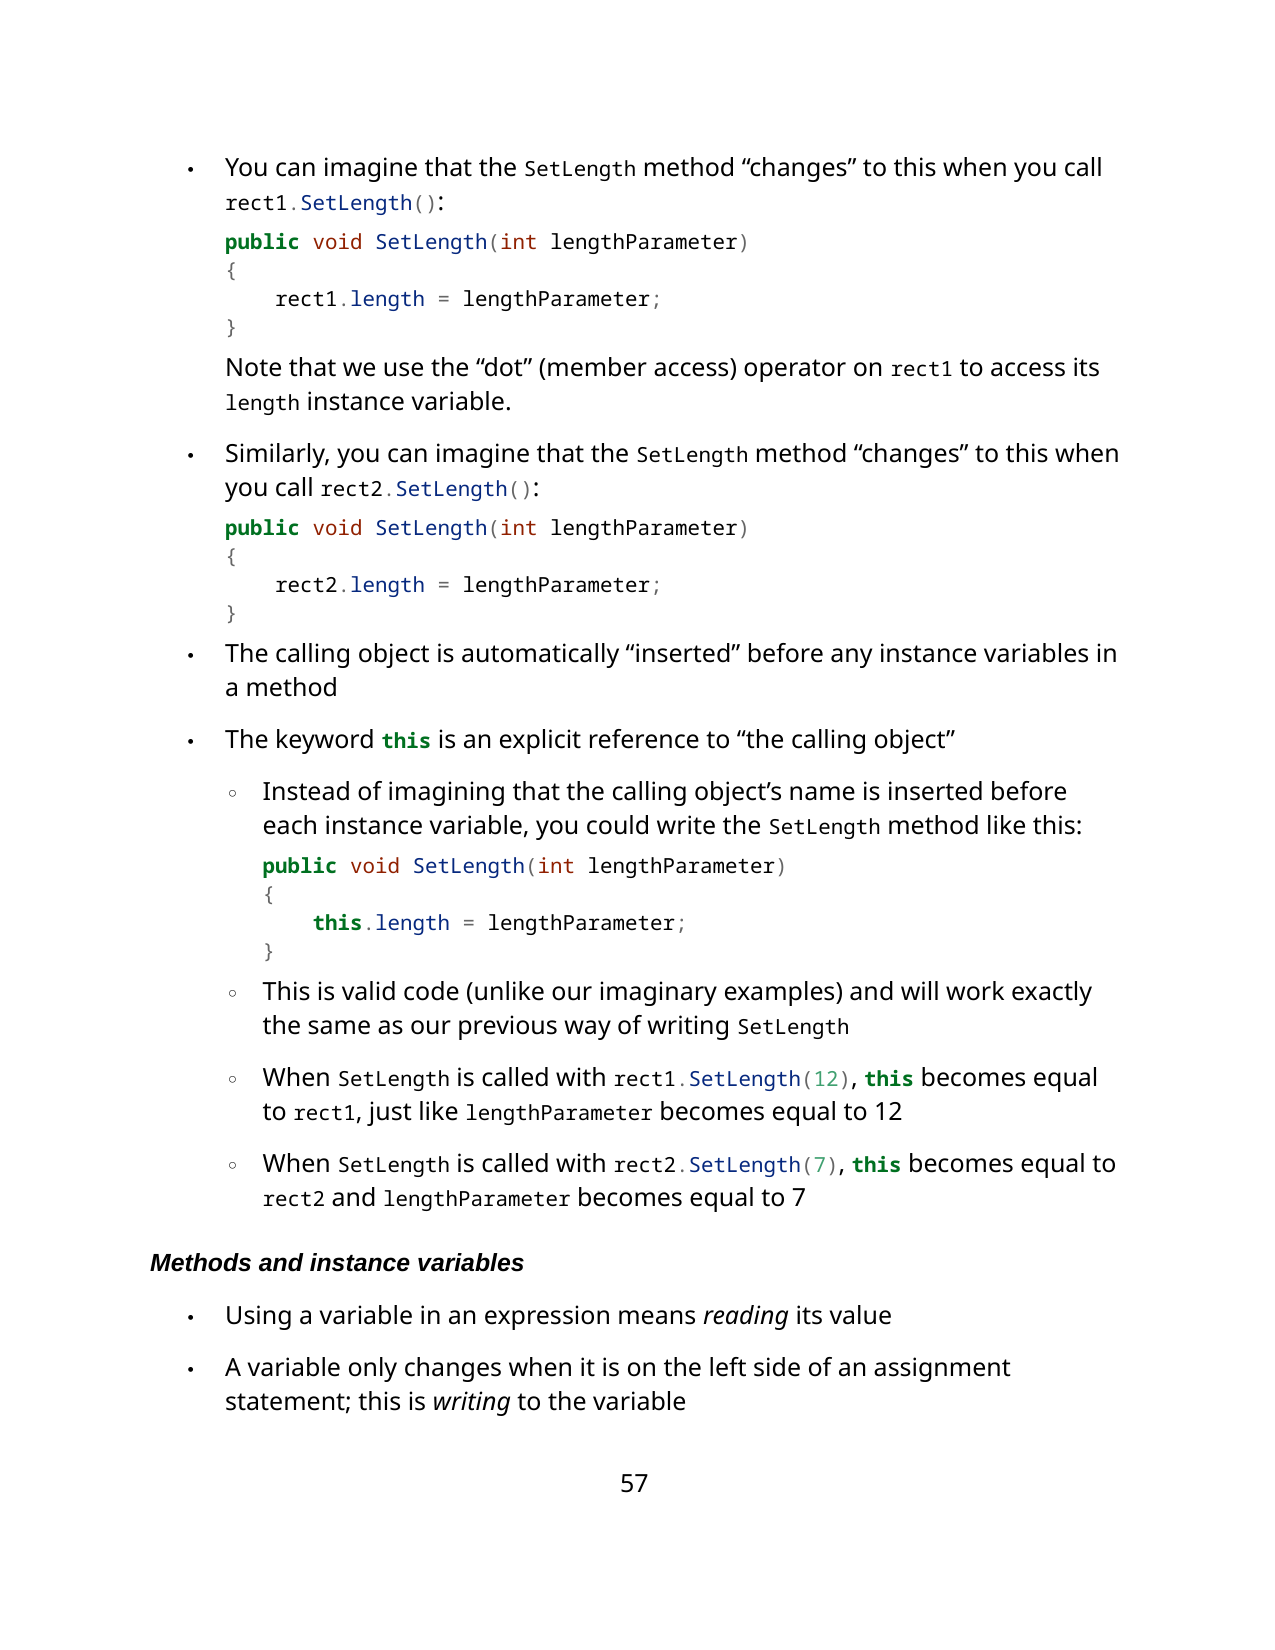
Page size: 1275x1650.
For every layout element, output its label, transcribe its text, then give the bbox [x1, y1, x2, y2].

list When SetLength is called with rect2.SetLength(7), this becomes equal to rect2 and lengthParameter becomes equal to 7 [225, 1146, 1125, 1214]
list You can imagine that the SetLength method “changes” to this when you call rect1.SetLength(): [187, 150, 1125, 218]
list { [187, 541, 1125, 570]
list This is valid code (unlike our imaginary examples) and will work exactly the same as our previous way of writing SetLength [225, 973, 1125, 1042]
list } [187, 312, 1125, 341]
list rect2.length = lengthParameter; [187, 570, 1125, 598]
list The calling object is automatically “inserted” before any instance variables in a method [187, 636, 1125, 704]
list Using a variable in an expression means reading its value [187, 1298, 1125, 1332]
list Similarly, you can imagine that the SetLength method “changes” to this when you call rect2.SetLength(): [187, 436, 1125, 504]
list The keyword this is an explicit reference to “the calling object” [187, 722, 1125, 756]
list } [187, 598, 1125, 627]
list this.length = lengthParameter; [225, 908, 1125, 936]
list rect1.length = lengthParameter; [187, 284, 1125, 312]
list Instead of imagining that the calling object’s name is inserted before each instance variable, you could write the SetLength method like this: [225, 774, 1125, 842]
list When SetLength is called with rect1.SetLength(12), this becomes equal to rect1, just like lengthParameter becomes equal to 12 [225, 1059, 1125, 1128]
list public void SetLength(int lengthParameter) [187, 513, 1125, 541]
subtitle Methods and instance variables [150, 1248, 1125, 1276]
list Note that we use the “dot” (member access) operator on rect1 to access its length instance variable. [187, 350, 1125, 418]
list public void SetLength(int lengthParameter) [225, 851, 1125, 879]
list { [187, 256, 1125, 284]
list } [225, 936, 1125, 964]
list A variable only changes when it is on the left side of an assignment statement; this is writing to the variable [187, 1349, 1125, 1418]
list { [225, 879, 1125, 908]
list public void SetLength(int lengthParameter) [187, 227, 1125, 256]
